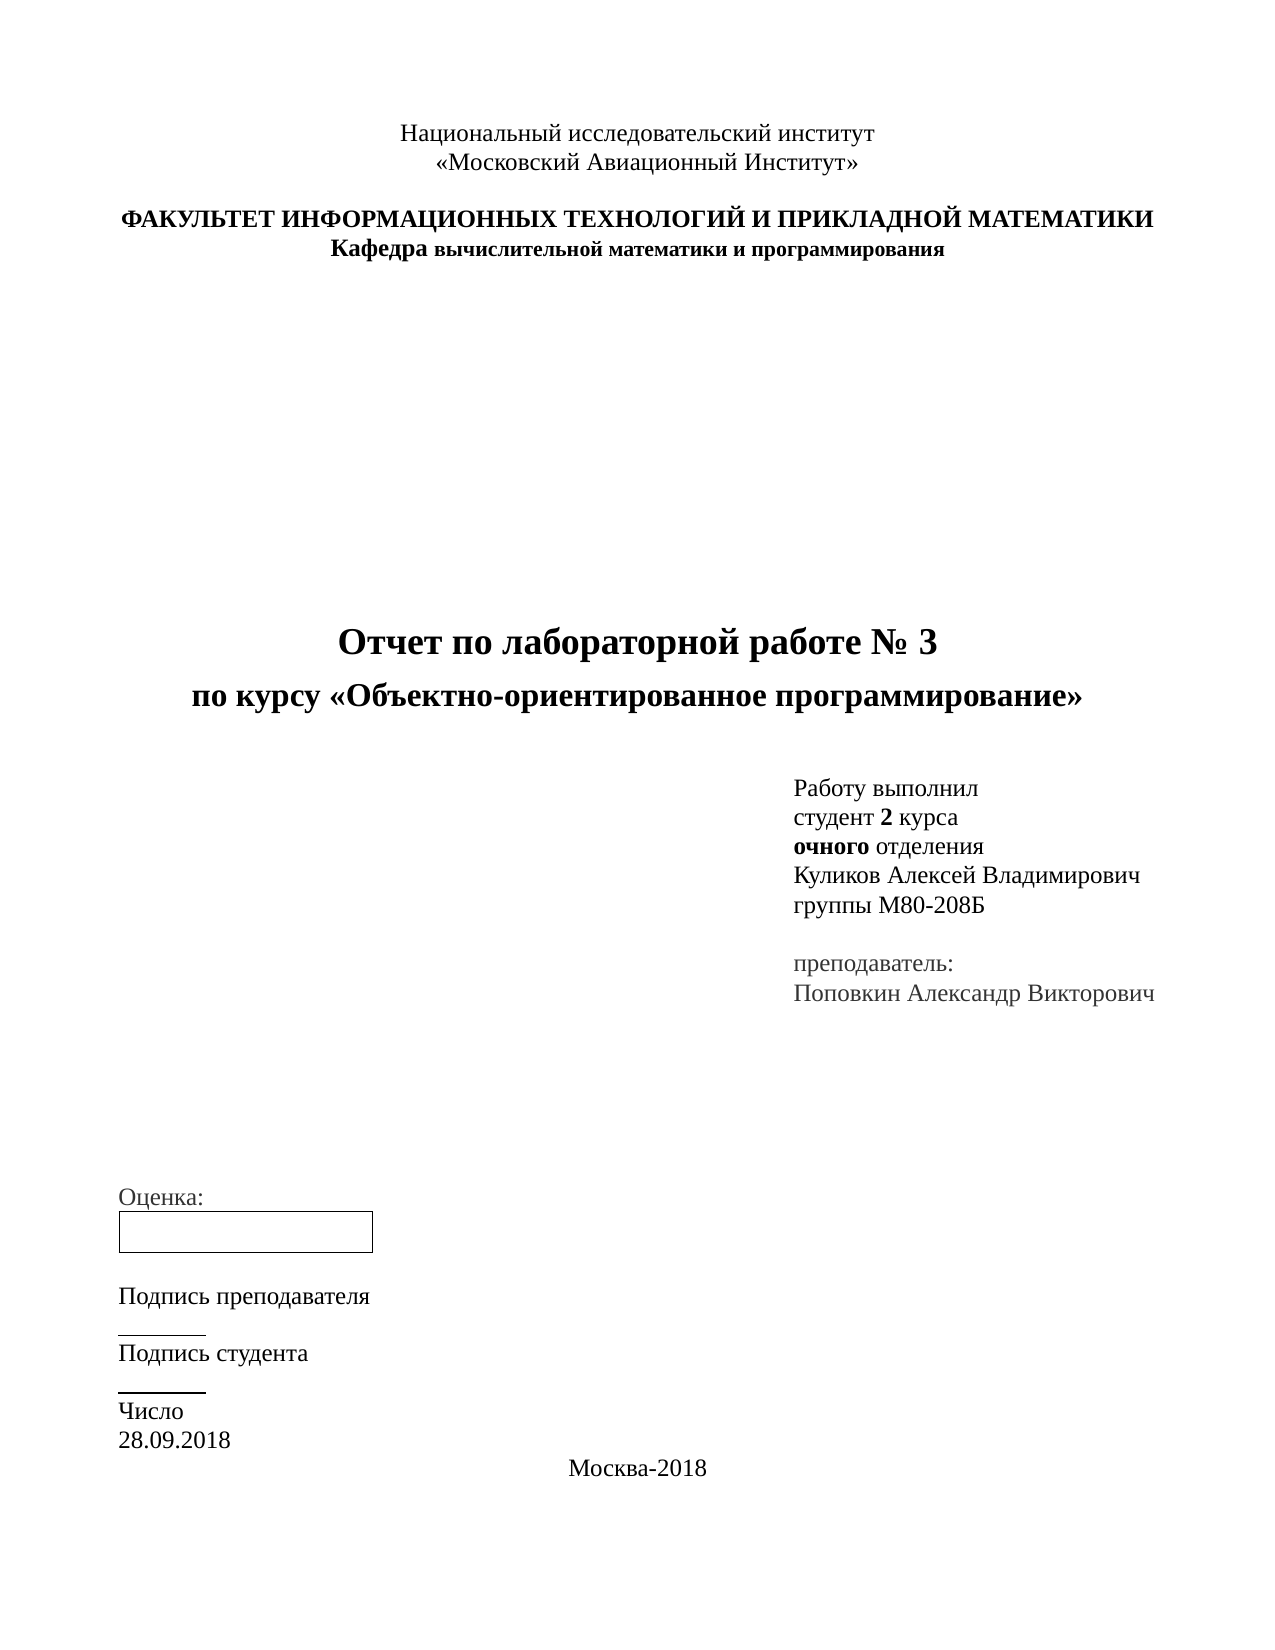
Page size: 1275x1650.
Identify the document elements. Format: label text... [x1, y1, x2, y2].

text Национальный исследовательский институт [118, 118, 1157, 147]
text Подпись студента [118, 1338, 1157, 1367]
text преподаватель: [793, 948, 1157, 977]
text Кафедра вычислительной математики и программирования [118, 233, 1157, 262]
subtitle по курсу «Объектно-ориентированное программирование» [118, 675, 1157, 714]
text Москва-2018 [118, 1453, 1157, 1482]
text Оценка: [118, 1182, 1157, 1211]
text очного отделения [793, 831, 1157, 860]
subtitle Отчет по лабораторной работе № 3 [118, 619, 1157, 662]
text Куликов Алексей Владимирович [793, 861, 1157, 889]
text группы М80-208Б [793, 890, 1157, 918]
text Работу выполнил [793, 773, 1157, 801]
text студент 2 курса [793, 802, 1157, 831]
text Поповкин Александр Викторович [793, 978, 1157, 1006]
text 28.09.2018 [118, 1425, 1157, 1453]
text факультет ИНФОРМАЦИОННЫХ ТЕХНОЛОГИЙ И ПРИКЛАДНОЙ МАТЕМАТИКИ [118, 204, 1157, 233]
text «Московский Авиационный Институт» [118, 147, 1157, 176]
text Число [118, 1396, 1157, 1425]
text Подпись преподавателя [118, 1281, 1157, 1310]
table_header [120, 1212, 372, 1252]
